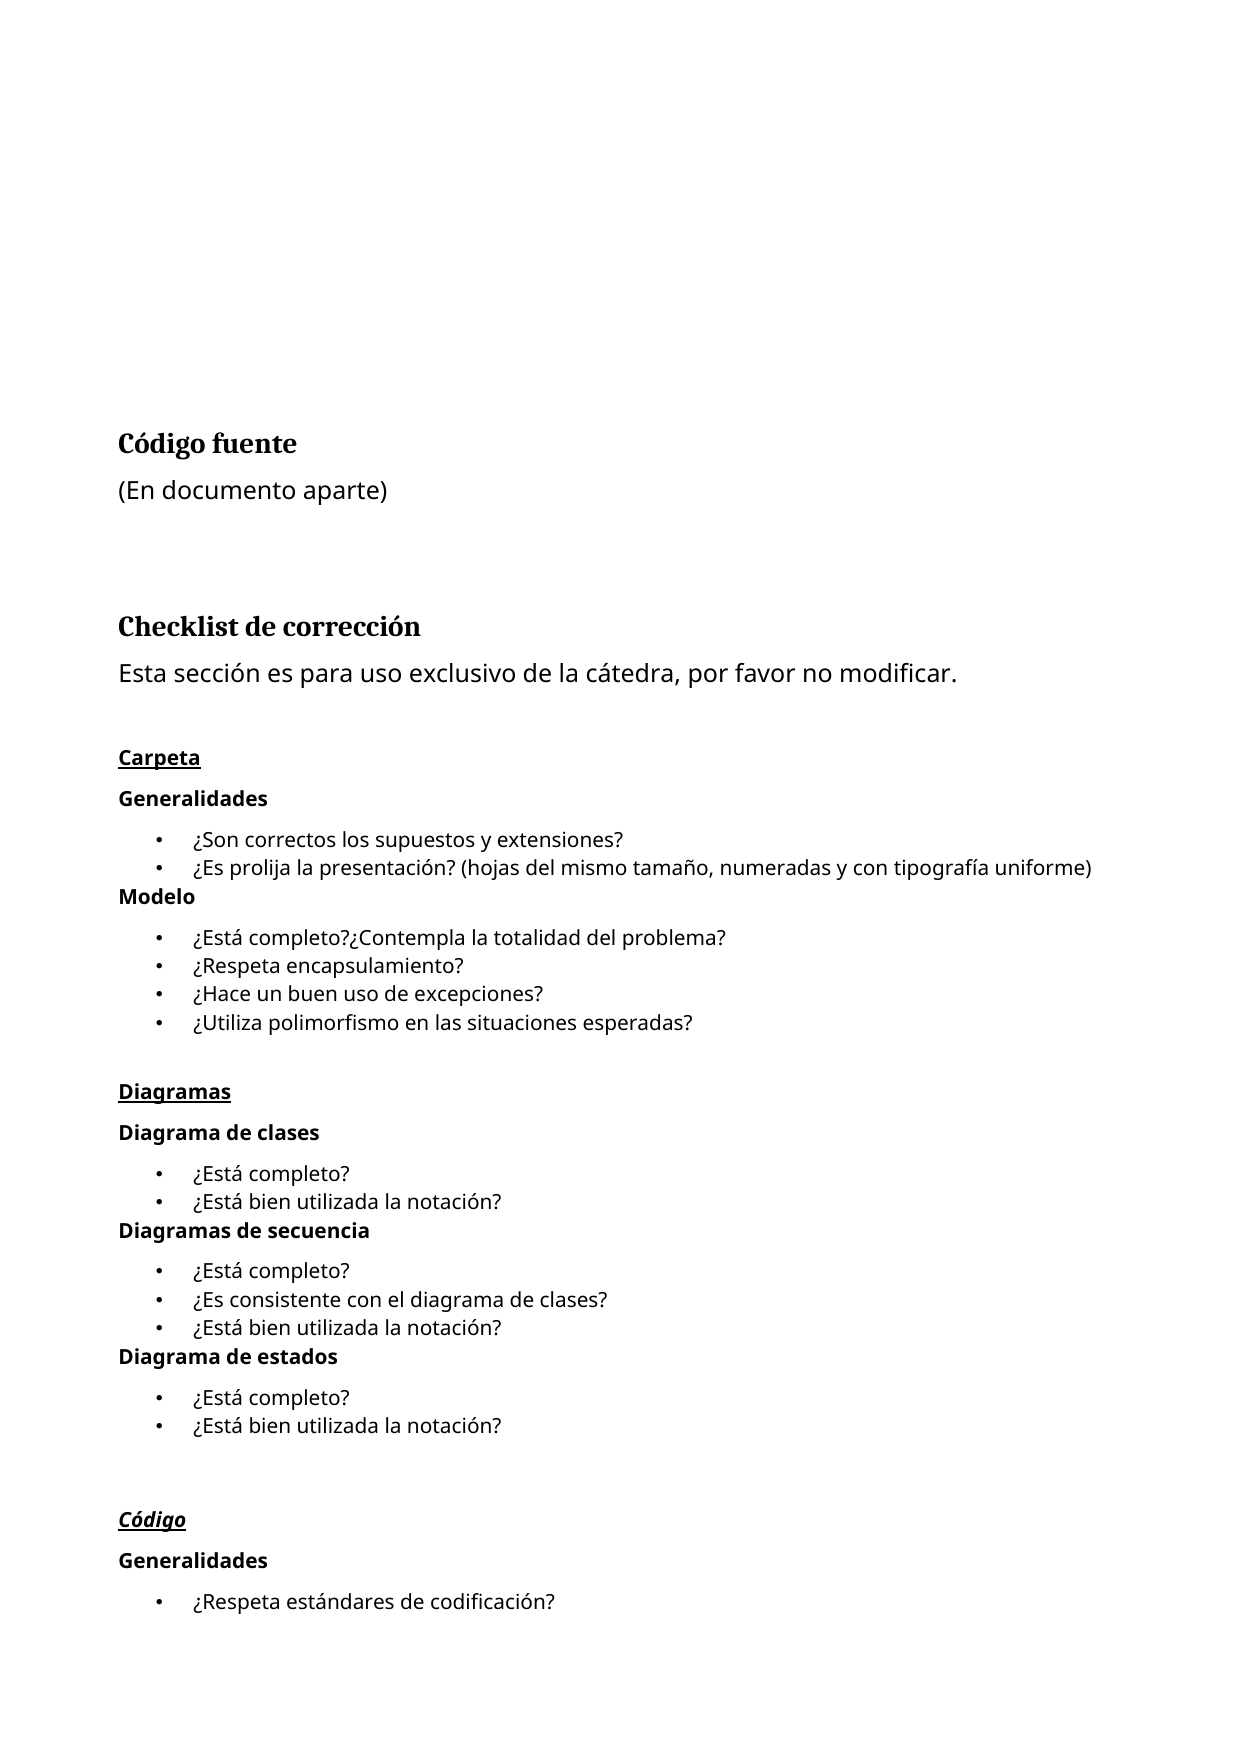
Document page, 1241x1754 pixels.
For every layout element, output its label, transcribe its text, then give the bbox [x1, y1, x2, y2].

text (En documento aparte) [118, 473, 1122, 507]
list ¿Está bien utilizada la notación? [118, 1313, 1122, 1342]
text Carpeta [118, 743, 1122, 771]
list ¿Está completo? [118, 1159, 1122, 1187]
text Diagramas de secuencia [118, 1216, 1122, 1244]
list ¿Está completo?¿Contempla la totalidad del problema? [118, 923, 1122, 951]
list ¿Está completo? [118, 1383, 1122, 1411]
list ¿Son correctos los supuestos y extensiones? [118, 825, 1122, 853]
list ¿Es prolija la presentación? (hojas del mismo tamaño, numeradas y con tipografía uniforme) [118, 853, 1122, 882]
list ¿Está completo? [118, 1257, 1122, 1285]
list ¿Es consistente con el diagrama de clases? [118, 1285, 1122, 1313]
text Modelo [118, 882, 1122, 910]
list ¿Está bien utilizada la notación? [118, 1411, 1122, 1440]
list ¿Respeta encapsulamiento? [118, 951, 1122, 979]
list ¿Respeta estándares de codificación? [118, 1587, 1122, 1616]
text Diagramas [118, 1077, 1122, 1105]
text Código fuente [118, 427, 1122, 460]
list ¿Está bien utilizada la notación? [118, 1187, 1122, 1216]
list ¿Utiliza polimorfismo en las situaciones esperadas? [118, 1008, 1122, 1036]
text Diagrama de clases [118, 1118, 1122, 1146]
text Diagrama de estados [118, 1342, 1122, 1370]
text Checklist de corrección [118, 610, 1122, 643]
text Generalidades [118, 784, 1122, 812]
text Esta sección es para uso exclusivo de la cátedra, por favor no modificar. [118, 656, 1122, 690]
list ¿Hace un buen uso de excepciones? [118, 979, 1122, 1008]
text Generalidades [118, 1546, 1122, 1575]
text Código [118, 1505, 1122, 1534]
